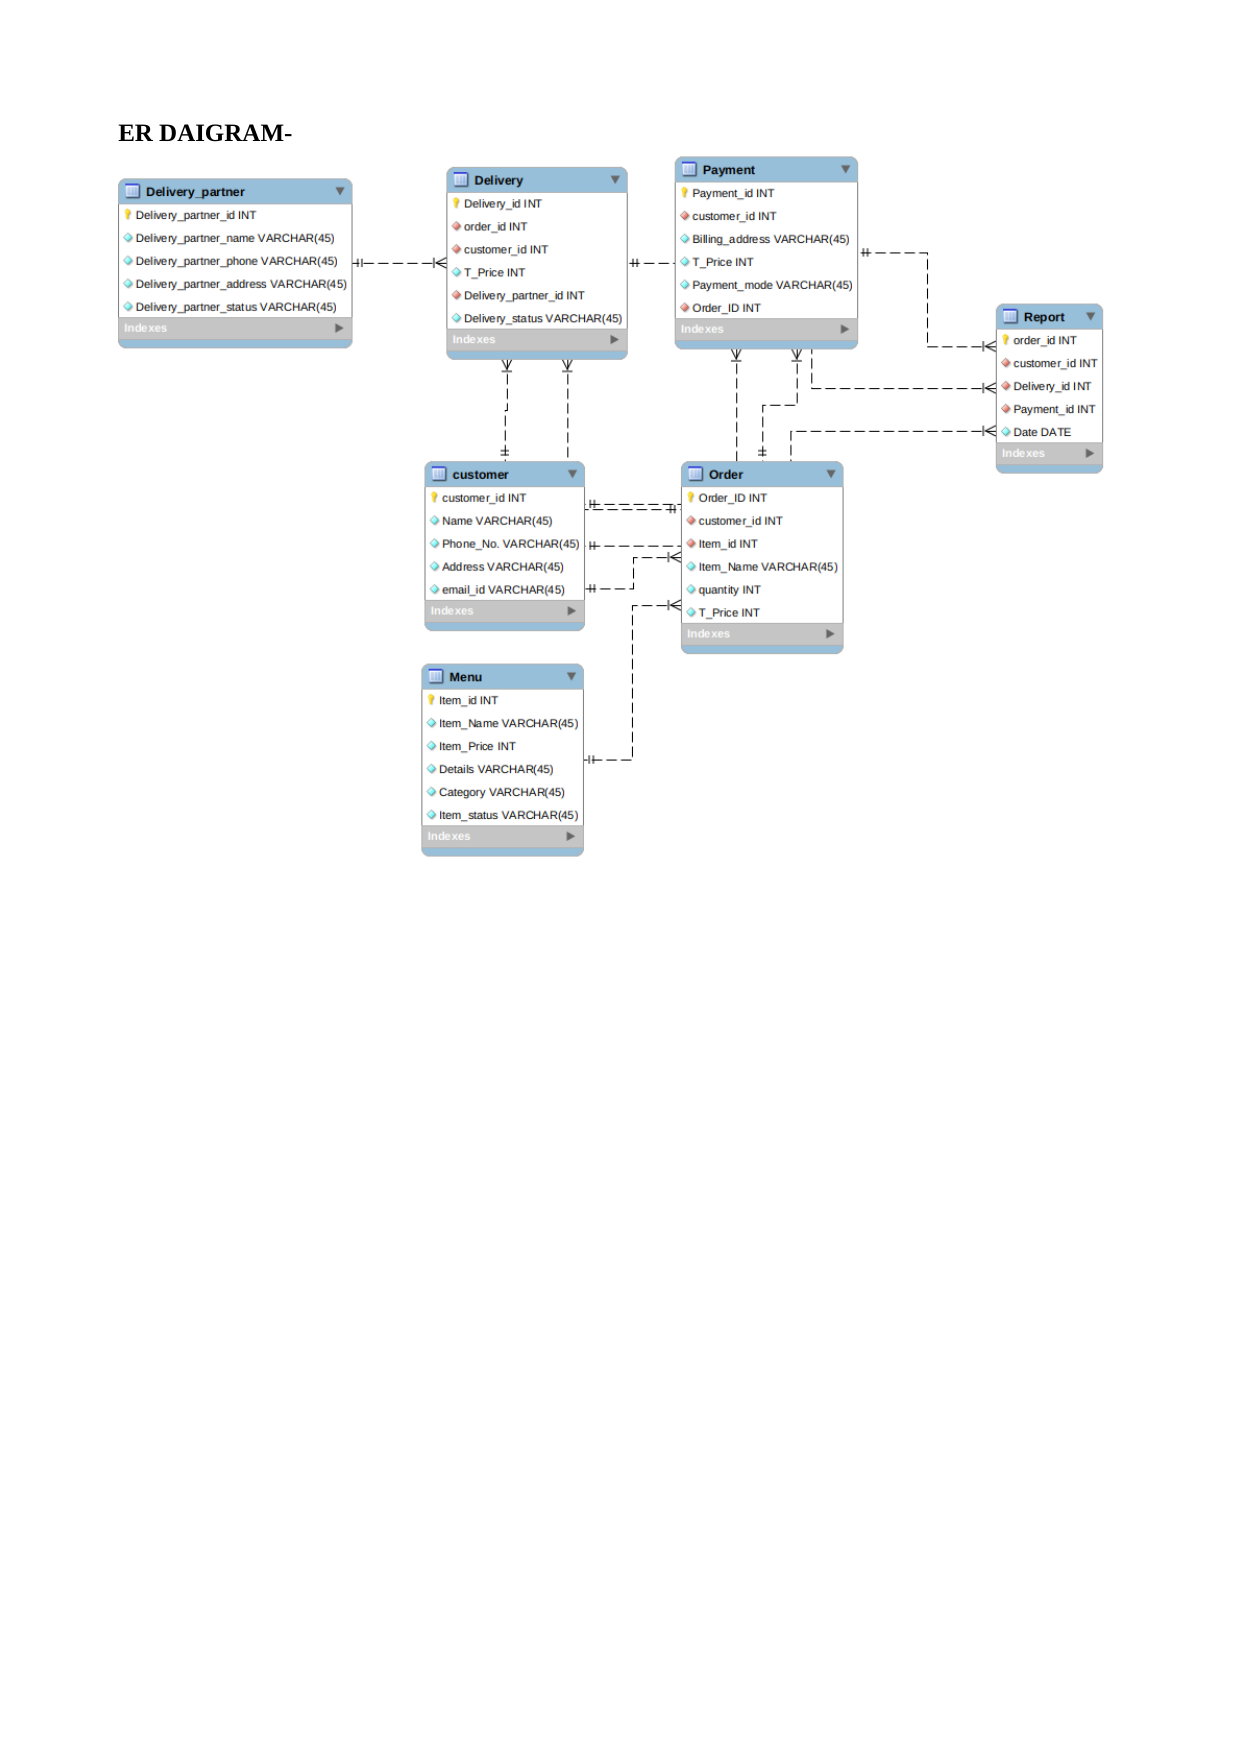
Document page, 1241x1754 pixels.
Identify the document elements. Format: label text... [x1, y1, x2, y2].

picture [118, 146, 1123, 866]
text ER DAIGRAM- [118, 118, 1122, 146]
